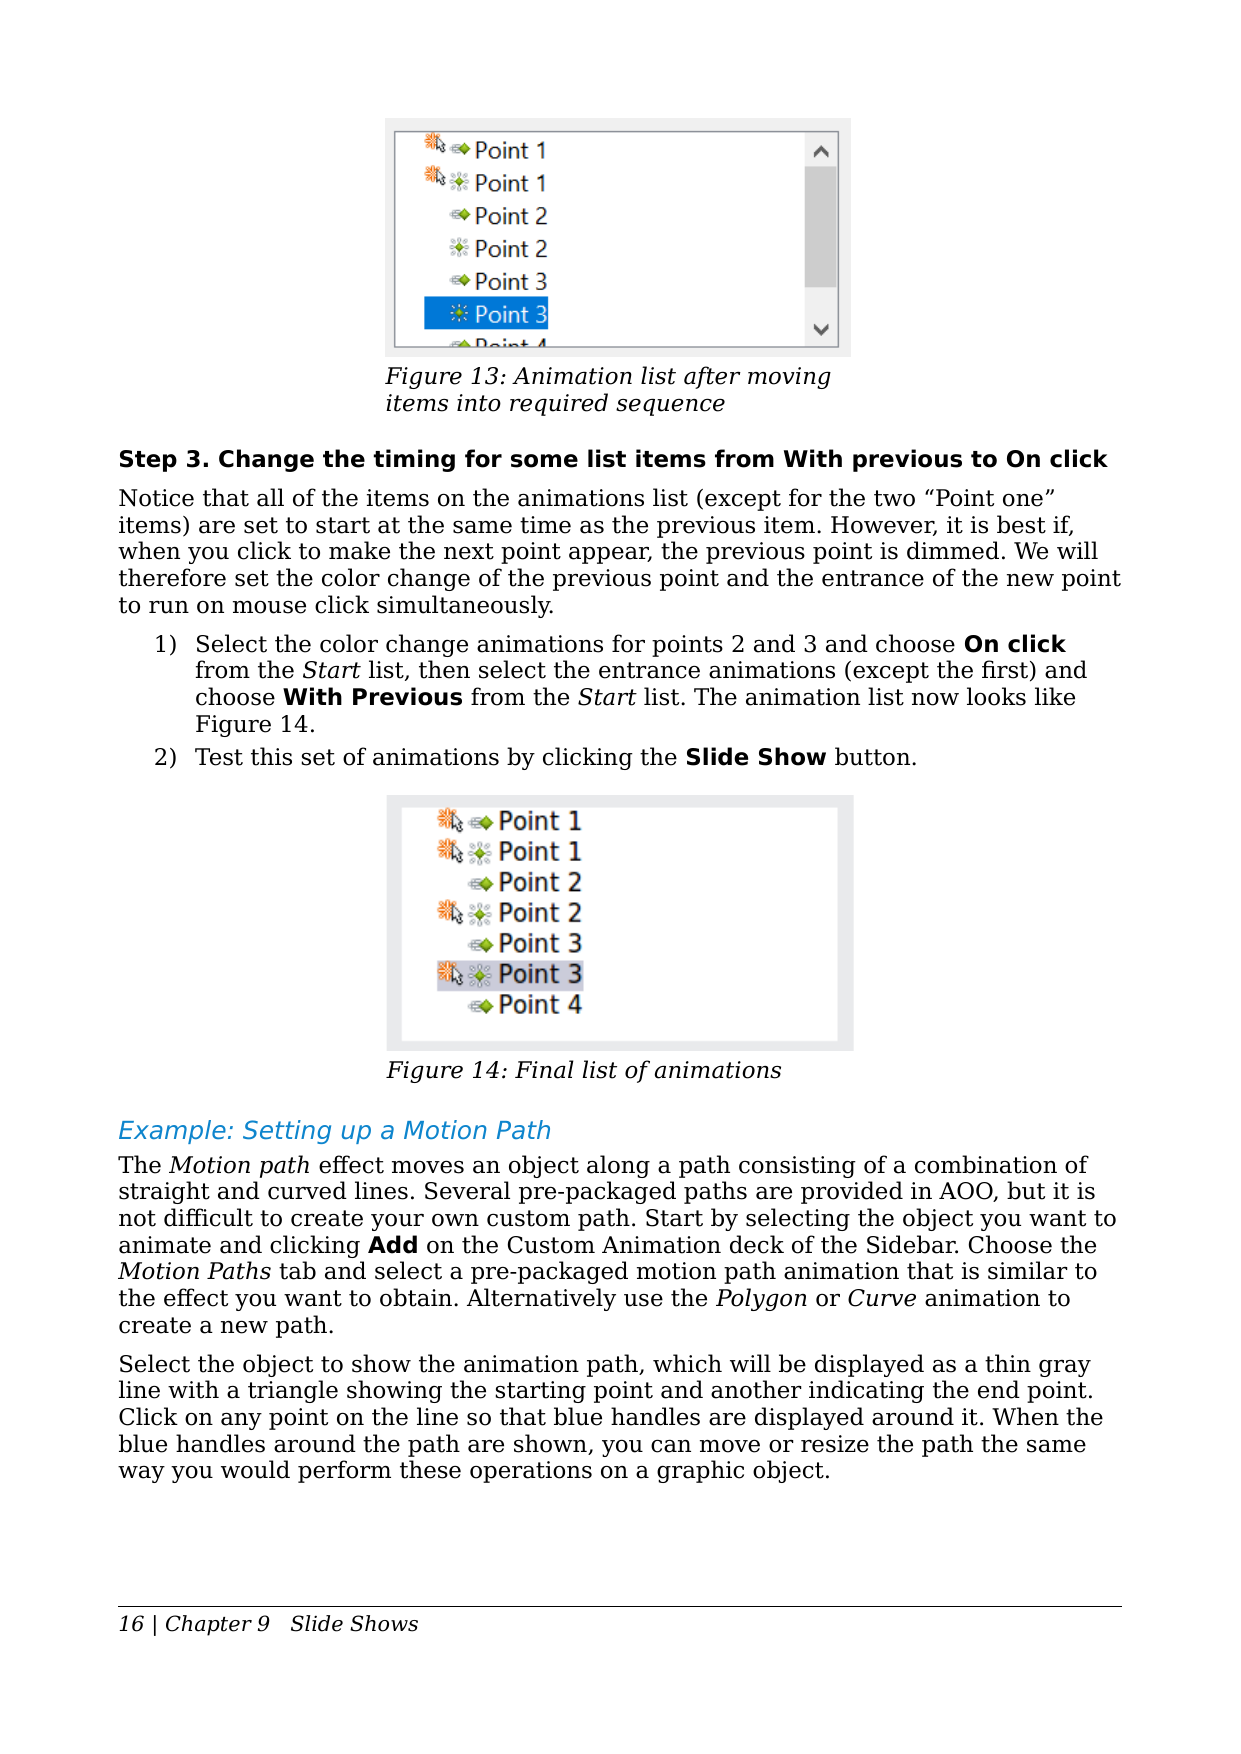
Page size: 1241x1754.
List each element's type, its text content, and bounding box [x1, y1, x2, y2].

picture [386, 795, 854, 1051]
text Notice that all of the items on the animations list (except for the two “Point one” items) are set to start at the same time as the previous item. However, it is best if, when you click to make the next point appear, the previous point is dimmed. We will therefore set the color change of the previous point and the entrance of the new point to run on mouse click simultaneously. [118, 485, 1122, 618]
text Step 3. Change the timing for some list items from With previous to On click [118, 446, 1122, 473]
list Select the color change animations for points 2 and 3 and choose On click from the Start list, then select the entrance animations (except the first) and choose With Previous from the Start list. The animation list now looks like Figure 14. [177, 631, 1122, 738]
subtitle Example: Setting up a Motion Path [118, 1116, 1122, 1145]
text The Motion path effect moves an object along a path consisting of a combination of straight and curved lines. Several pre-packaged paths are provided in AOO, but it is not difficult to create your own custom path. Start by selecting the object you want to animate and clicking Add on the Custom Animation deck of the Sidebar. Choose the Motion Paths tab and select a pre-packaged motion path animation that is similar to the effect you want to obtain. Alternatively use the Polygon or Curve animation to create a new path. [118, 1152, 1122, 1338]
text Figure 13: Animation list after moving items into required sequence [385, 363, 855, 417]
picture [385, 118, 851, 357]
list Test this set of animations by clicking the Slide Show button. [177, 744, 1122, 771]
text Select the object to show the animation path, which will be displayed as a thin gray line with a triangle showing the starting point and another indicating the end point. Click on any point on the line so that blue handles are displayed around it. When the blue handles around the path are shown, you can move or resize the path the same way you would perform these operations on a graphic object. [118, 1351, 1122, 1484]
text Figure 14: Final list of animations [387, 1057, 854, 1084]
